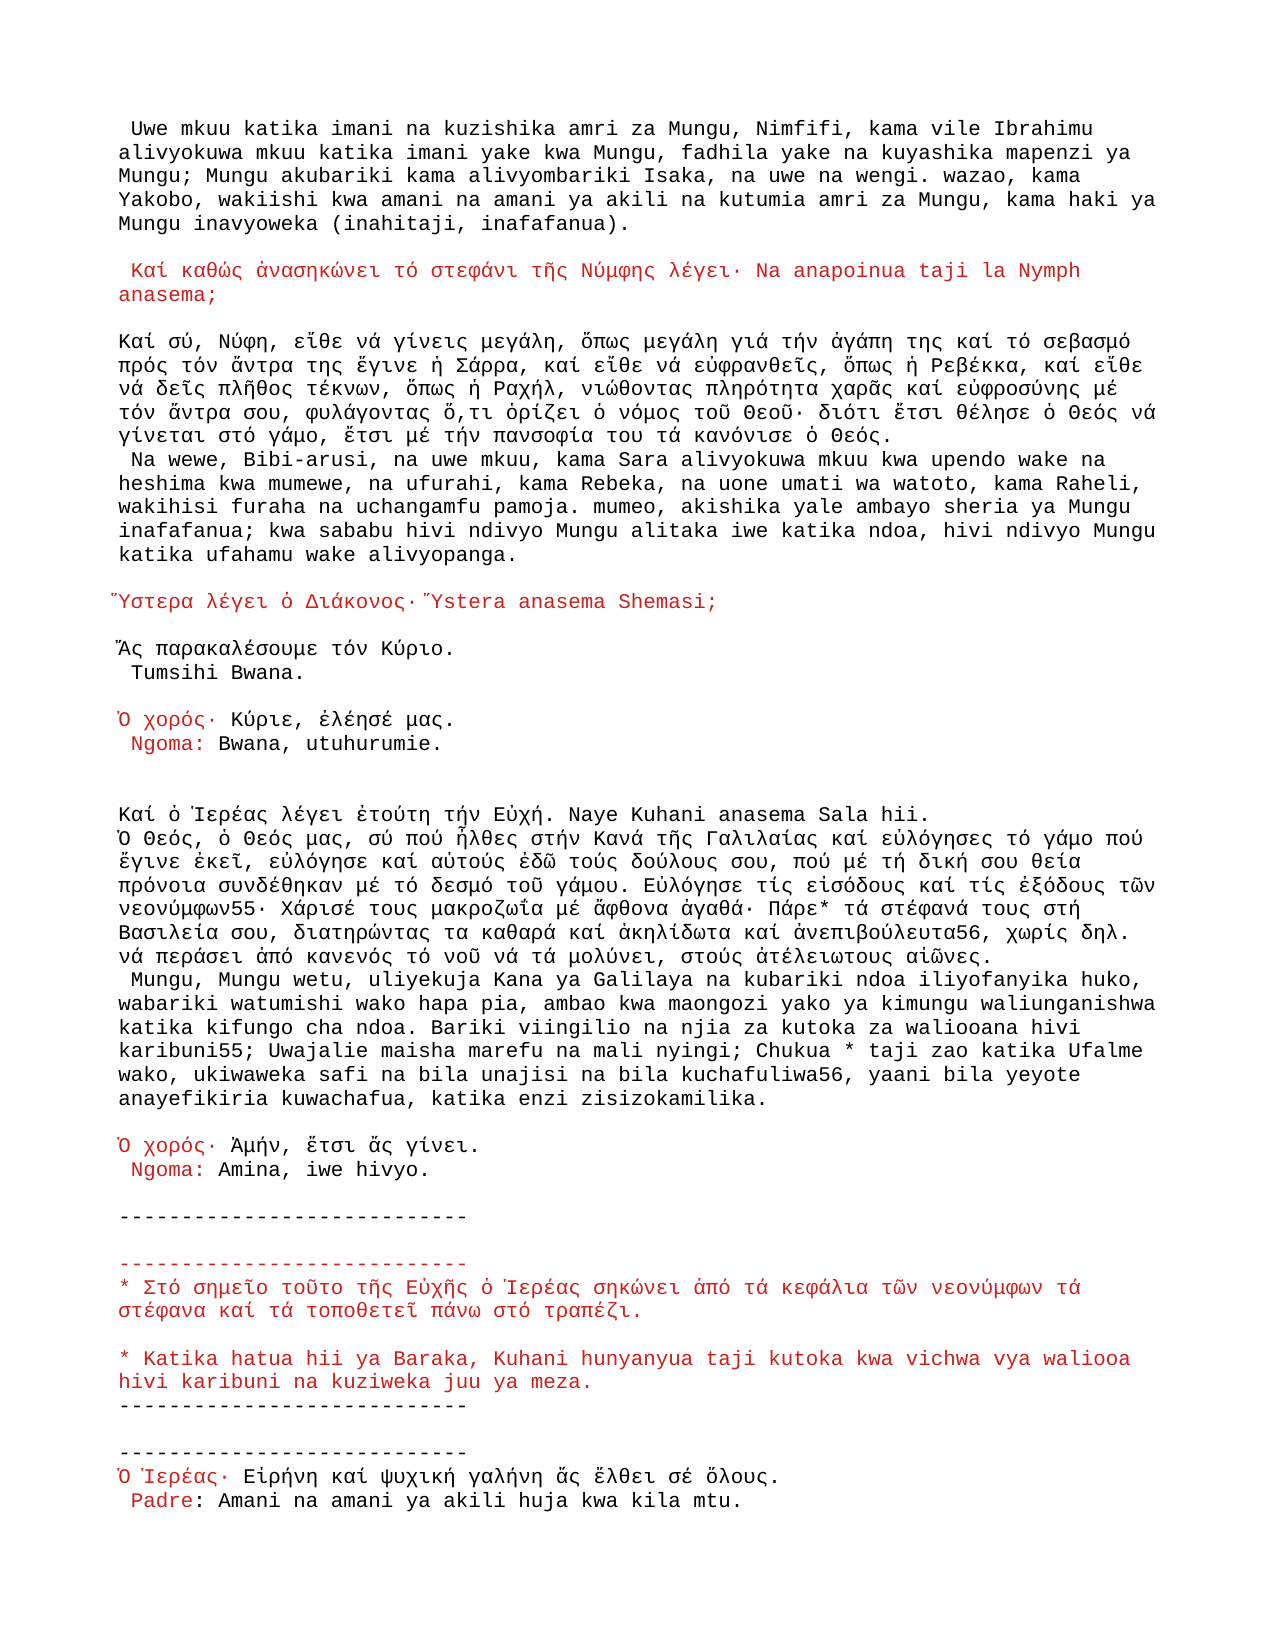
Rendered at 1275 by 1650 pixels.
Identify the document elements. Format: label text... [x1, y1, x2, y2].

text Padre: Amani na amani ya akili huja kwa kila mtu. [118, 1489, 1157, 1513]
text Καί σύ, Νύφη, εἴθε νά γίνεις μεγάλη, ὅπως μεγάλη γιά τήν ἀγάπη της καί τό σεβασμό πρός τόν ἄντρα της ἔγινε ἡ Σάρρα, καί εἴθε νά εὐφρανθεῖς, ὅπως ἡ Ρεβέκκα, καί εἴθε νά δεῖς πλῆθος τέκνων, ὅπως ἡ Ραχήλ, νιώθοντας πληρότητα χαρᾶς καί εὐφροσύνης μέ τόν ἄντρα σου, φυλάγοντας ὅ,τι ὁρίζει ὁ νόμος τοῦ Θεοῦ· διότι ἔτσι θέλησε ὁ Θεός νά γίνεται στό γάμο, ἔτσι μέ τήν πανσοφία του τά κανόνισε ὁ Θεός. [118, 331, 1157, 449]
text Ὕστερα λέγει ὁ Διάκονος· Ὕstera anasema Shemasi; [118, 591, 1157, 615]
text Na wewe, Bibi-arusi, na uwe mkuu, kama Sara alivyokuwa mkuu kwa upendo wake na heshima kwa mumewe, na ufurahi, kama Rebeka, na uone umati wa watoto, kama Raheli, wakihisi furaha na uchangamfu pamoja. mumeo, akishika yale ambayo sheria ya Mungu inafafanua; kwa sababu hivi ndivyo Mungu alitaka iwe katika ndoa, hivi ndivyo Mungu katika ufahamu wake alivyopanga. [118, 449, 1157, 567]
text Ngoma: Bwana, utuhurumie. [118, 733, 1157, 757]
text Ὁ χορός· Κύριε, ἐλέησέ μας. [118, 709, 1157, 733]
text Ὁ χορός· Ἀμήν, ἔτσι ἄς γίνει. [118, 1135, 1157, 1158]
text Καί καθώς ἀνασηκώνει τό στεφάνι τῆς Νύμφης λέγει· Na anapoinua taji la Nymph anasema; [118, 260, 1157, 307]
text ---------------------------- [118, 1419, 1157, 1466]
text Ngoma: Amina, iwe hivyo. [118, 1158, 1157, 1182]
text * Katika hatua hii ya Baraka, Kuhani hunyanyua taji kutoka kwa vichwa vya waliooa hivi karibuni na kuziweka juu ya meza. [118, 1324, 1157, 1395]
text Mungu, Mungu wetu, uliyekuja Kana ya Galilaya na kubariki ndoa iliyofanyika huko, wabariki watumishi wako hapa pia, ambao kwa maongozi yako ya kimungu waliunganishwa katika kifungo cha ndoa. Bariki viingilio na njia za kutoka za waliooana hivi karibuni55; Uwajalie maisha marefu na mali nyingi; Chukua * taji zao katika Ufalme wako, ukiwaweka safi na bila unajisi na bila kuchafuliwa56, yaani bila yeyote anayefikiria kuwachafua, katika enzi zisizokamilika. [118, 969, 1157, 1111]
text Uwe mkuu katika imani na kuzishika amri za Mungu, Nimfifi, kama vile Ibrahimu alivyokuwa mkuu katika imani yake kwa Mungu, fadhila yake na kuyashika mapenzi ya Mungu; Mungu akubariki kama alivyombariki Isaka, na uwe na wengi. wazao, kama Yakobo, wakiishi kwa amani na amani ya akili na kutumia amri za Mungu, kama haki ya Mungu inavyoweka (inahitaji, inafafanua). [118, 118, 1157, 236]
text * Στό σημεῖο τοῦτο τῆς Εὐχῆς ὁ Ἱερέας σηκώνει ἀπό τά κεφάλια τῶν νεονύμφων τά στέφανα καί τά τοποθετεῖ πάνω στό τραπέζι. [118, 1277, 1157, 1324]
text Tumsihi Bwana. [118, 662, 1157, 686]
text Ὁ Ἱερέας· Εἰρήνη καί ψυχική γαλήνη ἄς ἔλθει σέ ὅλους. [118, 1466, 1157, 1489]
text ---------------------------- [118, 1206, 1157, 1229]
text Ὁ Θεός, ὁ Θεός μας, σύ πού ἦλθες στήν Κανά τῆς Γαλιλαίας καί εὐλόγησες τό γάμο πού ἔγινε ἐκεῖ, εὐλόγησε καί αὐτούς ἐδῶ τούς δούλους σου, πού μέ τή δική σου θεία πρόνοια συνδέθηκαν μέ τό δεσμό τοῦ γάμου. Εὐλόγησε τίς εἰσόδους καί τίς ἐξόδους τῶν νεονύμφων55· Χάρισέ τους μακροζωΐα μέ ἄφθονα ἀγαθά· Πάρε* τά στέφανά τους στή Βασιλεία σου, διατηρώντας τα καθαρά καί ἀκηλίδωτα καί ἀνεπιβούλευτα56, χωρίς δηλ. νά περάσει ἀπό κανενός τό νοῦ νά τά μολύνει, στούς ἀτέλειωτους αἰῶνες. [118, 827, 1157, 969]
text Ἄς παρακαλέσουμε τόν Κύριο. [118, 638, 1157, 662]
text Καί ὁ Ἱερέας λέγει ἐτούτη τήν Εὐχή. Naye Kuhani anasema Sala hii. [118, 780, 1157, 827]
text ---------------------------- [118, 1229, 1157, 1277]
text ---------------------------- [118, 1395, 1157, 1419]
